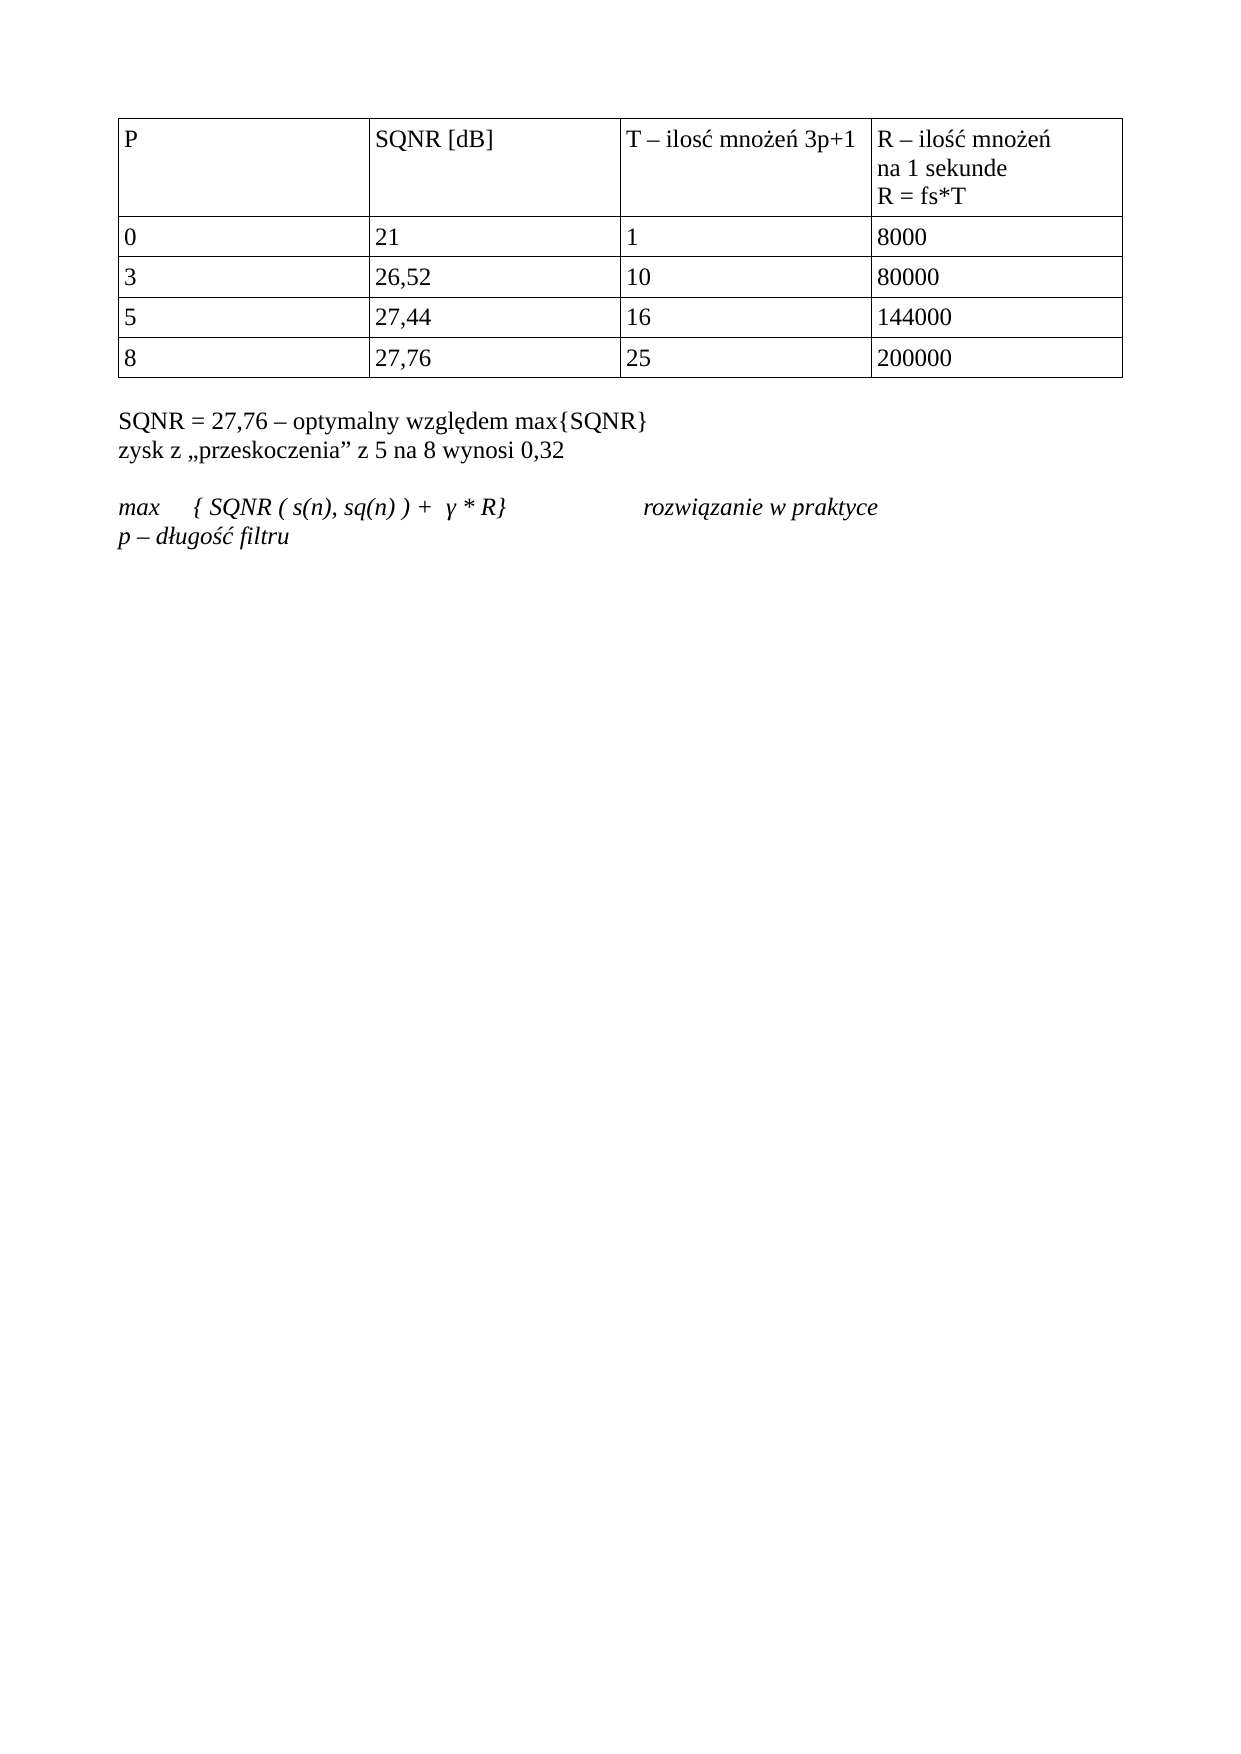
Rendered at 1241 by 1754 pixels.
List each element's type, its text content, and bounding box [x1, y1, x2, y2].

text max { SQNR ( s(n), sq(n) ) + γ * R} rozwiązanie w praktyce [118, 492, 1122, 521]
table_header R – ilość mnożeń na 1 sekunde R = fs*T [872, 119, 1122, 216]
table_cell 25 [621, 338, 871, 377]
table_cell 8 [119, 338, 369, 377]
table_header SQNR [dB] [370, 119, 620, 216]
table_cell 27,44 [370, 298, 620, 337]
table_cell 16 [621, 298, 871, 337]
table_cell 5 [119, 298, 369, 337]
table_cell 0 [119, 217, 369, 256]
text SQNR = 27,76 – optymalny względem max{SQNR} [118, 406, 1122, 435]
table_cell 21 [370, 217, 620, 256]
table_cell 200000 [872, 338, 1122, 377]
table_cell 80000 [872, 257, 1122, 297]
table_cell 26,52 [370, 257, 620, 297]
table_cell 1 [621, 217, 871, 256]
table_cell 3 [119, 257, 369, 297]
text zysk z „przeskoczenia” z 5 na 8 wynosi 0,32 [118, 435, 1122, 463]
table_header T – ilosć mnożeń 3p+1 [621, 119, 871, 216]
table_cell 27,76 [370, 338, 620, 377]
table_cell 8000 [872, 217, 1122, 256]
table_header P [119, 119, 369, 216]
text p – długość filtru [118, 521, 1122, 550]
table_cell 10 [621, 257, 871, 297]
table_cell 144000 [872, 298, 1122, 337]
